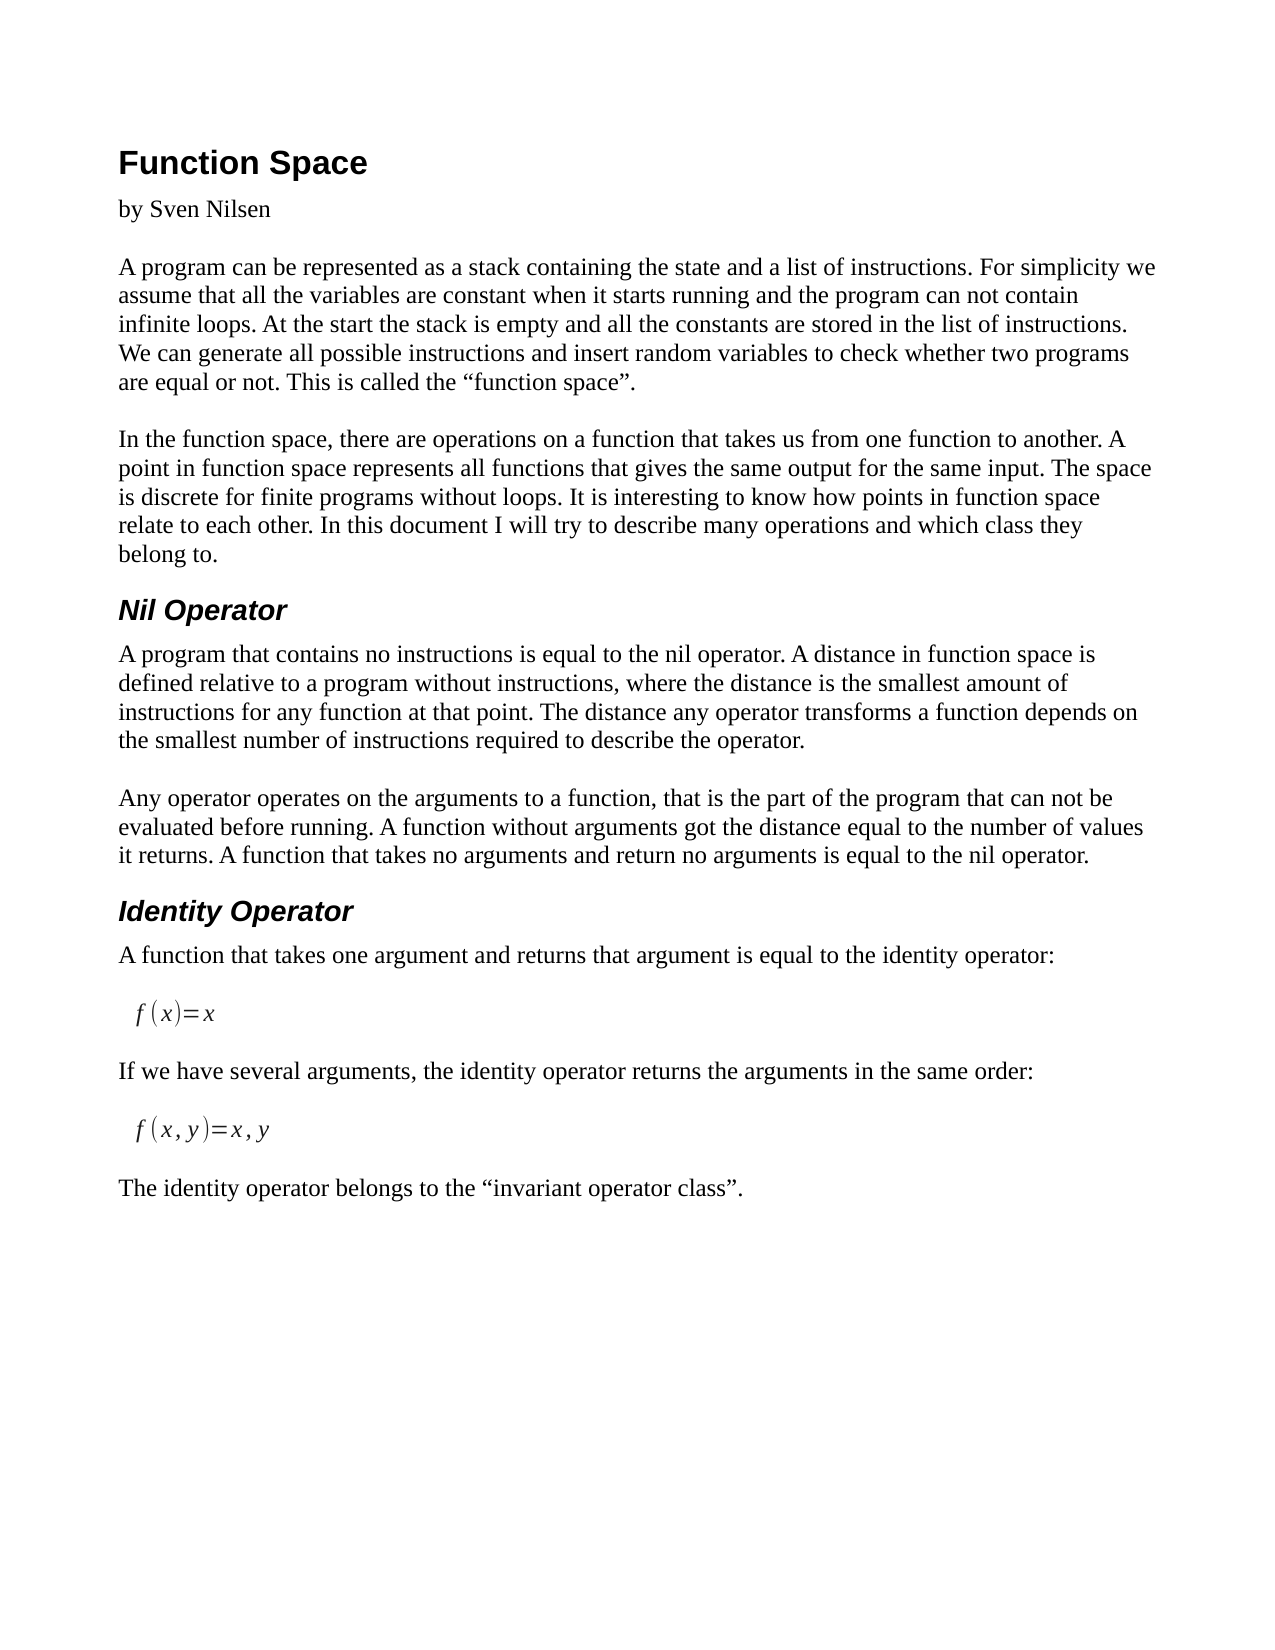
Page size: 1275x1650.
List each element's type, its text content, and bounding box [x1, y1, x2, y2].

text A function that takes one argument and returns that argument is equal to the identity operator: [118, 940, 1157, 969]
text The identity operator belongs to the “invariant operator class”. [118, 1114, 1157, 1201]
text by Sven Nilsen [118, 194, 1157, 223]
text A program can be represented as a stack containing the state and a list of instructions. For simplicity we assume that all the variables are constant when it starts running and the program can not contain infinite loops. At the start the stack is empty and all the constants are stored in the list of instructions. We can generate all possible instructions and insert random variables to check whether two programs are equal or not. This is called the “function space”. [118, 252, 1157, 396]
text A program that contains no instructions is equal to the nil operator. A distance in function space is defined relative to a program without instructions, where the distance is the smallest amount of instructions for any function at that point. The distance any operator transforms a function depends on the smallest number of instructions required to describe the operator. [118, 639, 1157, 754]
text Any operator operates on the arguments to a function, that is the part of the program that can not be evaluated before running. A function without arguments got the distance equal to the number of values it returns. A function that takes no arguments and return no arguments is equal to the nil operator. [118, 783, 1157, 869]
subtitle Identity Operator [118, 894, 1157, 928]
text In the function space, there are operations on a function that takes us from one function to another. A point in function space represents all functions that gives the same output for the same input. The space is discrete for finite programs without loops. It is interesting to know how points in function space relate to each other. In this document I will try to describe many operations and which class they belong to. [118, 424, 1157, 568]
text If we have several arguments, the identity operator returns the arguments in the same order: [118, 998, 1157, 1085]
subtitle Function Space [118, 143, 1157, 182]
subtitle Nil Operator [118, 593, 1157, 627]
